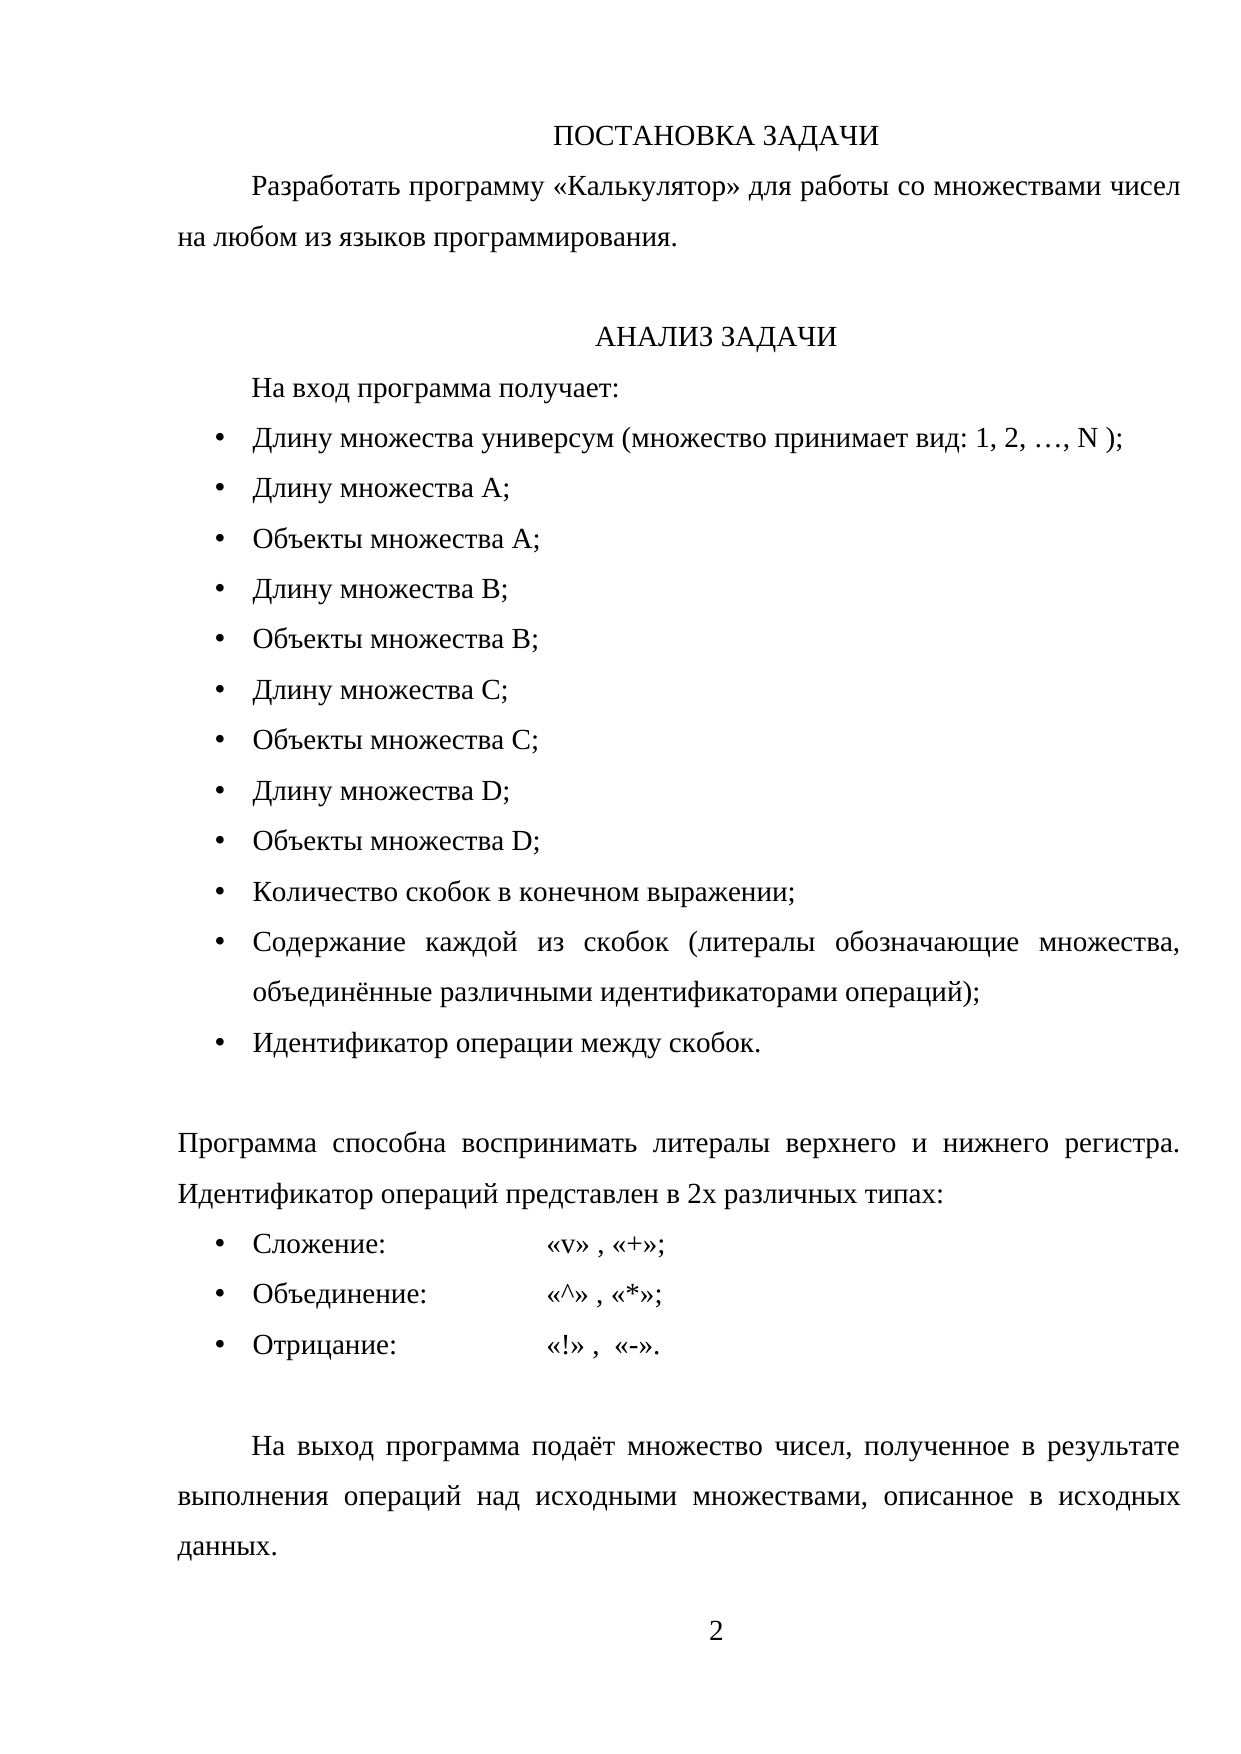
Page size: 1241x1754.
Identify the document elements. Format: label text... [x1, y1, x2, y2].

text Разработать программу «Калькулятор» для работы со множествами чисел на любом из языков программирования. [177, 168, 1181, 252]
list Объекты множества А; [215, 521, 1181, 554]
list Объекты множества D; [215, 823, 1181, 857]
text На выход программа подаёт множество чисел, полученное в результате выполнения операций над исходными множествами, описанное в исходных данных. [177, 1428, 1181, 1562]
list Длину множества D; [215, 773, 1181, 807]
list Длину множества B; [215, 571, 1181, 605]
list Сложение: «v» , «+»; [215, 1226, 1181, 1260]
list Отрицание: «!» , «-». [215, 1327, 1181, 1361]
list Объекты множества B; [215, 622, 1181, 655]
text ПОСТАНОВКА ЗАДАЧИ [177, 118, 1181, 152]
text АНАЛИЗ ЗАДАЧИ [177, 319, 1181, 353]
text На вход программа получает: [177, 370, 1181, 403]
list Программа способна воспринимать литералы верхнего и нижнего регистра. Идентификатор операций представлен в 2х различных типах: [177, 1126, 1181, 1209]
list Длину множества универсум (множество принимает вид: 1, 2, …, N ); [215, 420, 1181, 454]
list Длину множества А; [215, 470, 1181, 504]
list Идентификатор операции между скобок. [215, 1025, 1181, 1058]
list Объекты множества C; [215, 722, 1181, 756]
list Количество скобок в конечном выражении; [215, 874, 1181, 907]
list Длину множества C; [215, 672, 1181, 706]
list Объединение: «^» , «*»; [215, 1277, 1181, 1310]
list Содержание каждой из скобок (литералы обозначающие множества, объединённые различными идентификаторами операций); [215, 924, 1181, 1008]
